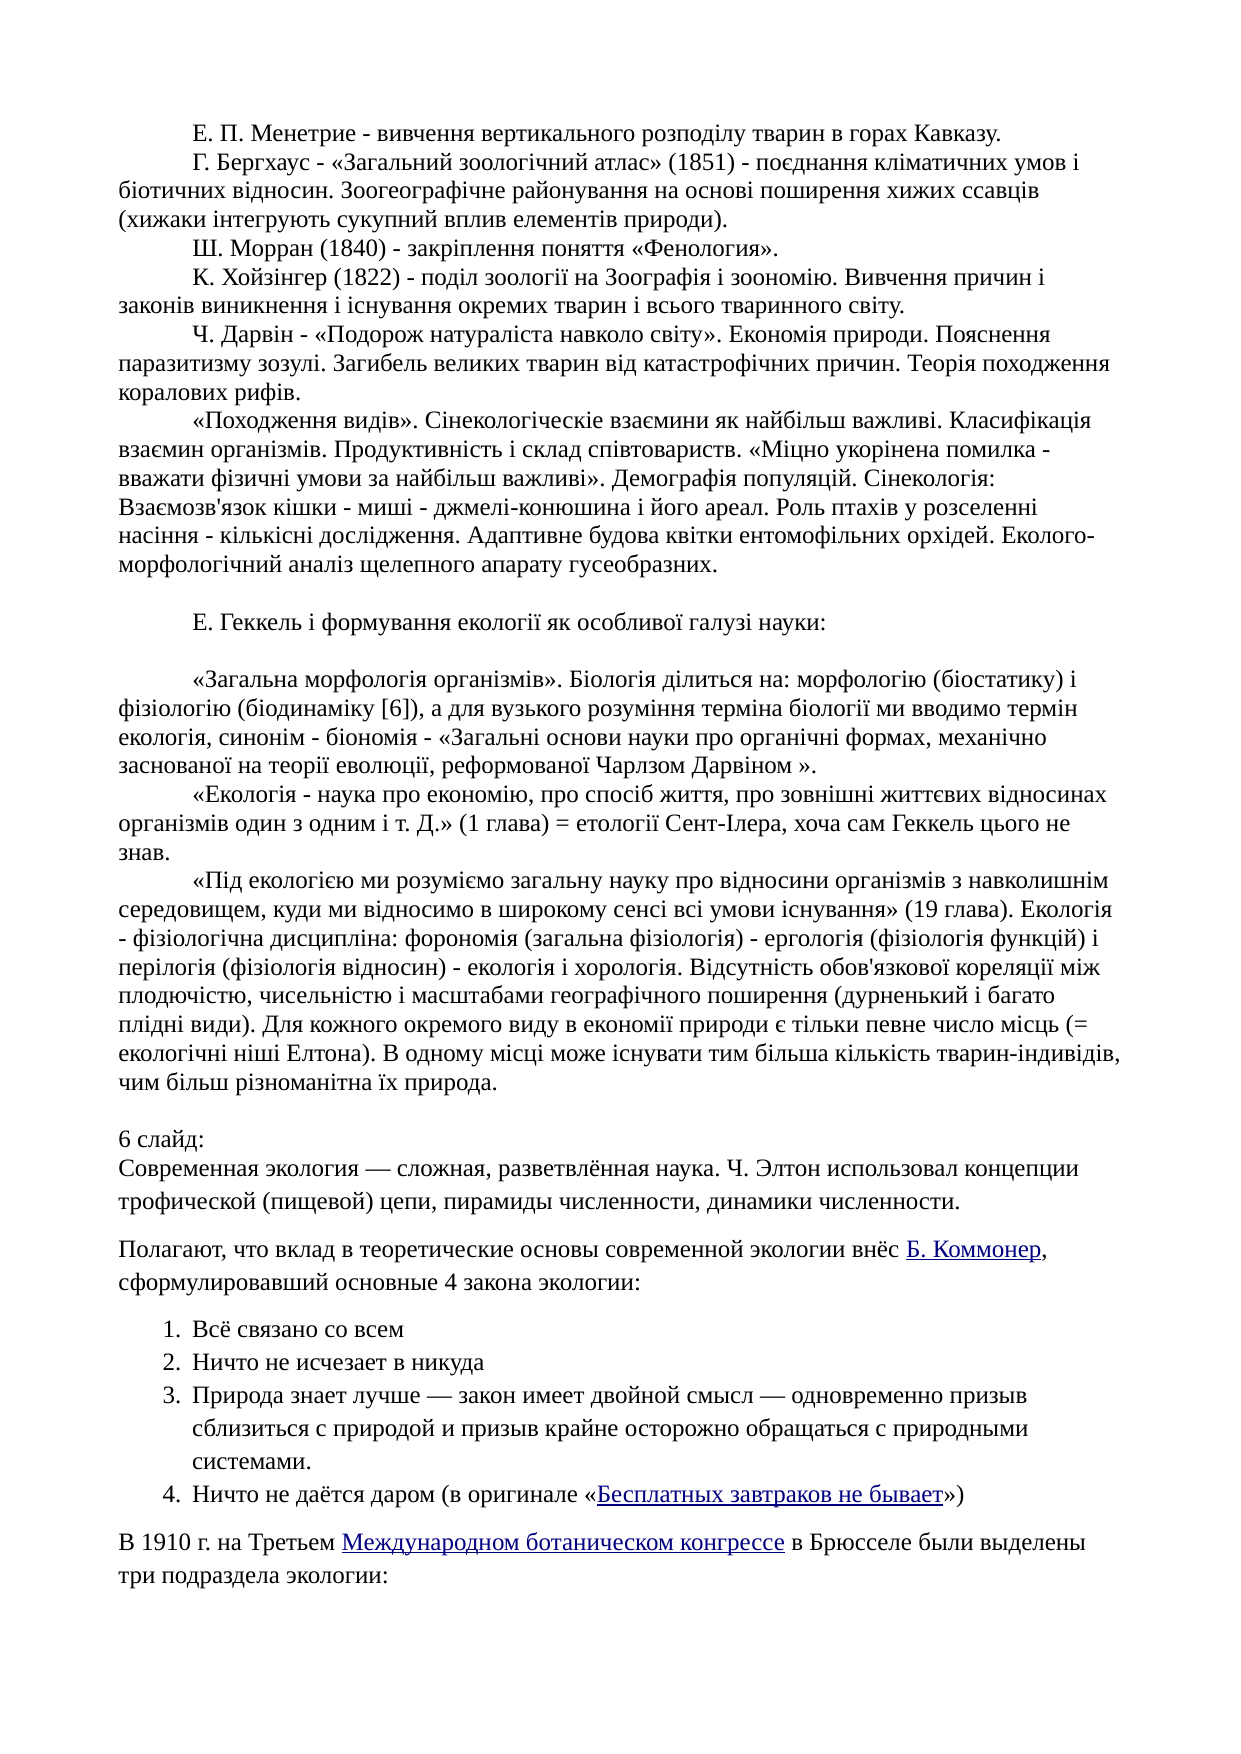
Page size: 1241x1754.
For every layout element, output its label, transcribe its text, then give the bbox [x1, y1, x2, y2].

list Всё связано со всем [162, 1314, 1122, 1343]
list Ничто не исчезает в никуда [162, 1347, 1122, 1376]
text Полагают, что вклад в теоретические основы современной экологии внёс Б. Коммонер, сформулировавший основные 4 закона экологии: [118, 1234, 1122, 1296]
text В 1910 г. на Третьем Международном ботаническом конгрессе в Брюсселе были выделены три подраздела экологии: [118, 1527, 1122, 1589]
text Е. П. Менетрие - вивчення вертикального розподілу тварин в горах Кавказу. Г. Бергхаус - «Загальний зоологічний атлас» (1851) - поєднання кліматичних умов і біотичних відносин. Зоогеографічне районування на основі поширення хижих ссавців (хижаки інтегрують сукупний вплив елементів природи). Ш. Морран (1840) - закріплення поняття «Фенология». К. Хойзінгер (1822) - поділ зоології на Зоографія і зоономію. Вивчення причин і законів виникнення і існування окремих тварин і всього тваринного світу. [118, 118, 1122, 319]
list Природа знает лучше — закон имеет двойной смысл — одновременно призыв сблизиться с природой и призыв крайне осторожно обращаться с природными системами. [162, 1380, 1122, 1475]
list Ничто не даётся даром (в оригинале «Бесплатных завтраков не бывает») [162, 1479, 1122, 1508]
text Современная экология — сложная, разветвлённая наука. Ч. Элтон использовал концепции трофической (пищевой) цепи, пирамиды численности, динамики численности. [118, 1153, 1122, 1215]
text Ч. Дарвін - «Подорож натураліста навколо світу». Економія природи. Пояснення паразитизму зозулі. Загибель великих тварин від катастрофічних причин. Теорія походження коралових рифів. «Походження видів». Сінекологіческіе взаємини як найбільш важливі. Класифікація взаємин організмів. Продуктивність і склад співтовариств. «Міцно укорінена помилка - вважати фізичні умови за найбільш важливі». Демографія популяцій. Сінекологія: Взаємозв'язок кішки - миші - джмелі-конюшина і його ареал. Роль птахів у розселенні насіння - кількісні дослідження. Адаптивне будова квітки ентомофільних орхідей. Еколого-морфологічний аналіз щелепного апарату гусеобразних. Е. Геккель і формування екології як особливої галузі науки: «Загальна морфологія організмів». Біологія ділиться на: морфологію (біостатику) і фізіологію (біодинаміку [6]), а для вузького розуміння терміна біології ми вводимо термін екологія, синонім - біономія - «Загальні основи науки про органічні формах, механічно заснованої на теорії еволюції, реформованої Чарлзом Дарвіном ». «Екологія - наука про економію, про спосіб життя, про зовнішні життєвих відносинах організмів один з одним і т. Д.» (1 глава) = етології Сент-Ілера, хоча сам Геккель цього не знав. «Під екологією ми розуміємо загальну науку про відносини організмів з навколишнім середовищем, куди ми відносимо в широкому сенсі всі умови існування» (19 глава). Екологія - фізіологічна дисципліна: форономія (загальна фізіологія) - ергологія (фізіологія функцій) і перілогія (фізіологія відносин) - екологія і хорологія. Відсутність обов'язкової кореляції між плодючістю, чисельністю і масштабами географічного поширення (дурненький і багато плідні види). Для кожного окремого виду в економії природи є тільки певне число місць (= екологічні ніші Елтона). В одному місці може існувати тим більша кількість тварин-індивідів, чим більш різноманітна їх природа. [118, 319, 1122, 1096]
text 6 слайд: [118, 1124, 1122, 1153]
